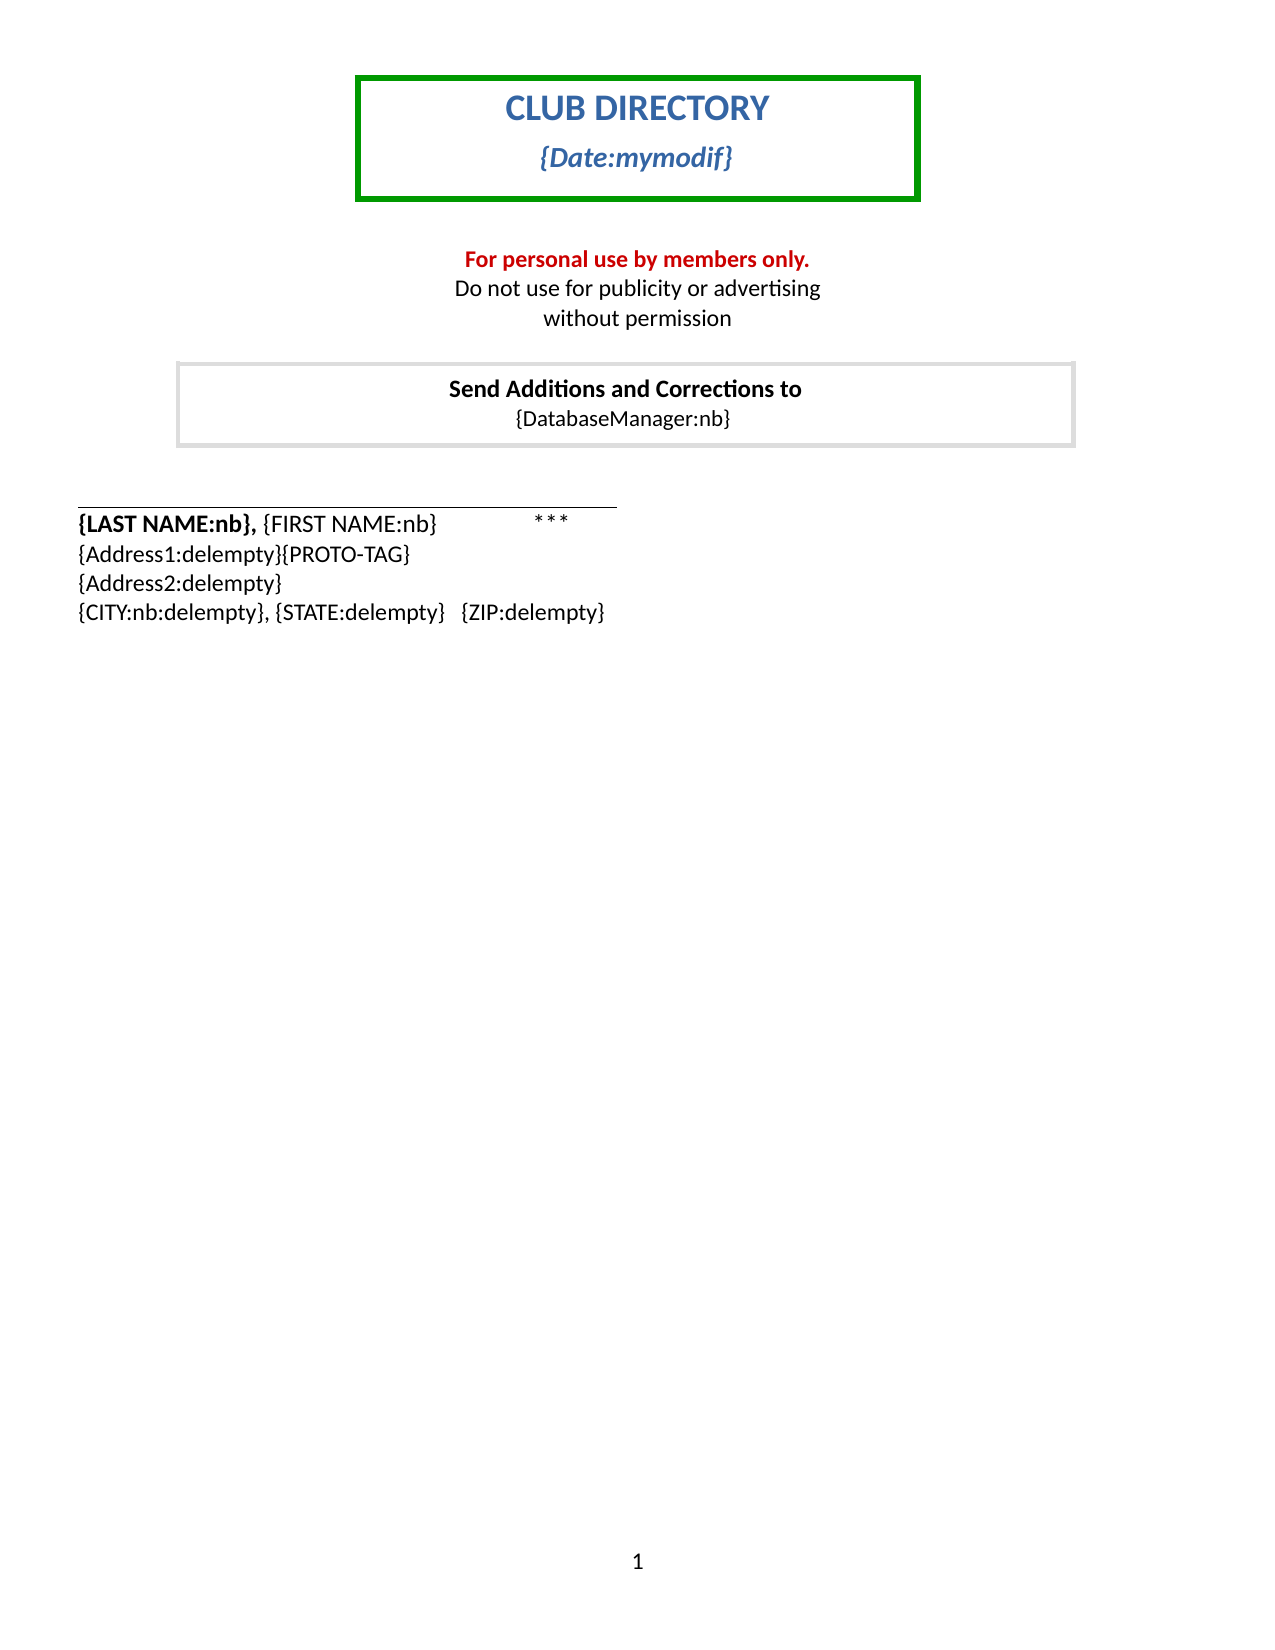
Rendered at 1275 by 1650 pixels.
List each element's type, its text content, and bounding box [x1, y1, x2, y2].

text {DatabaseManager:nb} [195, 404, 1056, 432]
table_header {LAST NAME:nb}, {FIRST NAME:nb} *** [78, 508, 617, 539]
text {Date:mymodif} [361, 136, 914, 178]
text Do not use for publicity or advertising without permission [78, 273, 1197, 332]
table_cell {Address2:delempty} [78, 568, 617, 597]
text For personal use by members only. [78, 244, 1197, 273]
table_cell {CITY:nb:delempty}, {STATE:delempty} {ZIP:delempty} [78, 598, 617, 627]
table_cell {Address1:delempty}{PROTO-TAG} [78, 539, 617, 568]
text CLUB DIRECTORY [361, 81, 914, 130]
text Send Additions and Corrections to [195, 373, 1056, 404]
